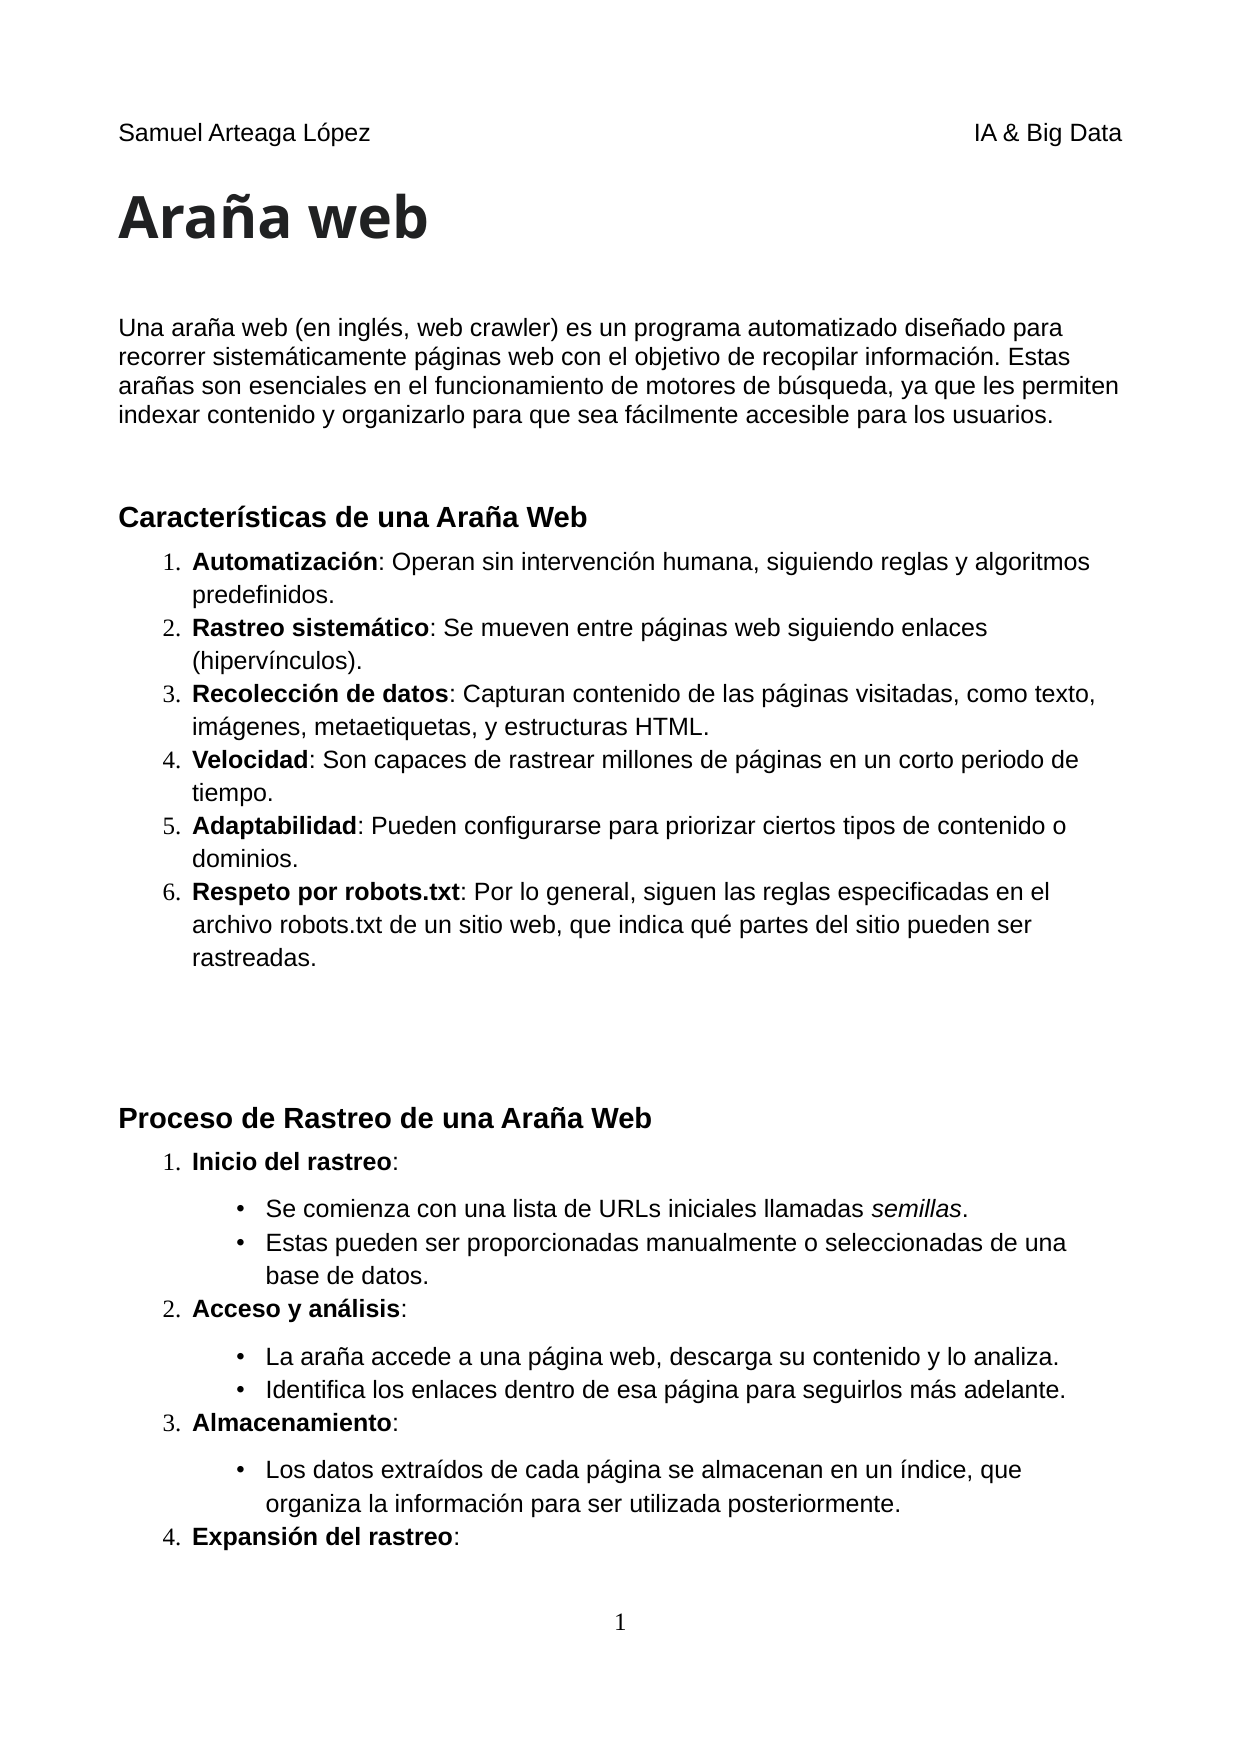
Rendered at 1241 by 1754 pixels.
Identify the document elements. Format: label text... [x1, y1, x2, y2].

text Una araña web (en inglés, web crawler) es un programa automatizado diseñado para recorrer sistemáticamente páginas web con el objetivo de recopilar información. Estas arañas son esenciales en el funcionamiento de motores de búsqueda, ya que les permiten indexar contenido y organizarlo para que sea fácilmente accesible para los usuarios. [118, 313, 1122, 428]
list Estas pueden ser proporcionadas manualmente o seleccionadas de una base de datos. [236, 1228, 1122, 1289]
list La araña accede a una página web, descarga su contenido y lo analiza. [236, 1341, 1122, 1370]
subtitle Características de una Araña Web [118, 500, 1122, 534]
list Expansión del rastreo: [162, 1522, 1122, 1550]
list Adaptabilidad: Pueden configurarse para priorizar ciertos tipos de contenido o dominios. [162, 811, 1122, 873]
list Inicio del rastreo: [162, 1147, 1122, 1176]
list Rastreo sistemático: Se mueven entre páginas web siguiendo enlaces (hipervínculos). [162, 613, 1122, 674]
list Almacenamiento: [162, 1408, 1122, 1437]
list Velocidad: Son capaces de rastrear millones de páginas en un corto periodo de tiempo. [162, 745, 1122, 807]
list Acceso y análisis: [162, 1294, 1122, 1323]
list Los datos extraídos de cada página se almacenan en un índice, que organiza la información para ser utilizada posteriormente. [236, 1455, 1122, 1517]
text Araña web [118, 176, 1122, 256]
list Automatización: Operan sin intervención humana, siguiendo reglas y algoritmos predefinidos. [162, 546, 1122, 608]
subtitle Proceso de Rastreo de una Araña Web [118, 1101, 1122, 1134]
list Respeto por robots.txt: Por lo general, siguen las reglas especificadas en el archivo robots.txt de un sitio web, que indica qué partes del sitio pueden ser rastreadas. [162, 877, 1122, 972]
list Se comienza con una lista de URLs iniciales llamadas semillas. [236, 1194, 1122, 1223]
list Identifica los enlaces dentro de esa página para seguirlos más adelante. [236, 1374, 1122, 1403]
list Recolección de datos: Capturan contenido de las páginas visitadas, como texto, imágenes, metaetiquetas, y estructuras HTML. [162, 679, 1122, 741]
